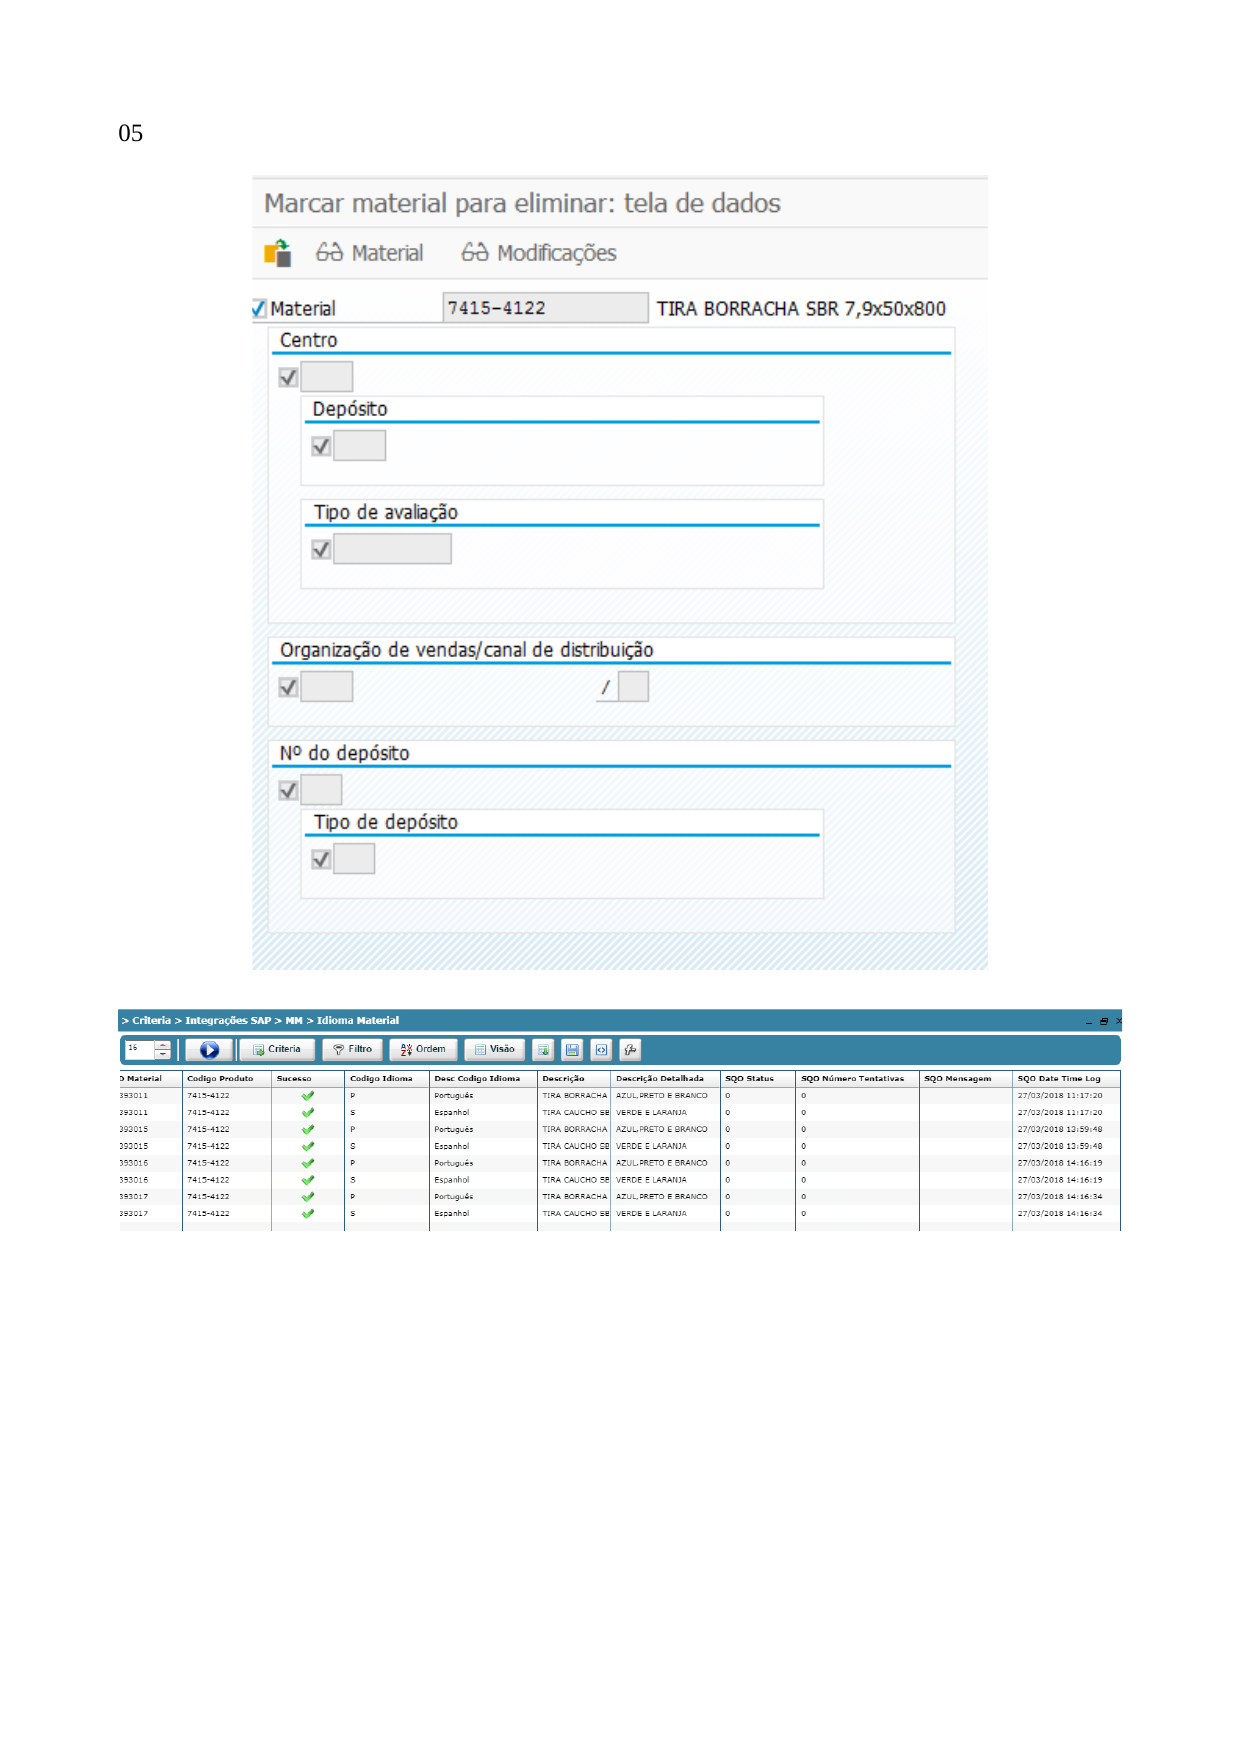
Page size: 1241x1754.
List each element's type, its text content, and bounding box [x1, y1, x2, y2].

text 05 [118, 118, 1122, 147]
picture [252, 175, 989, 970]
picture [118, 1009, 1123, 1231]
